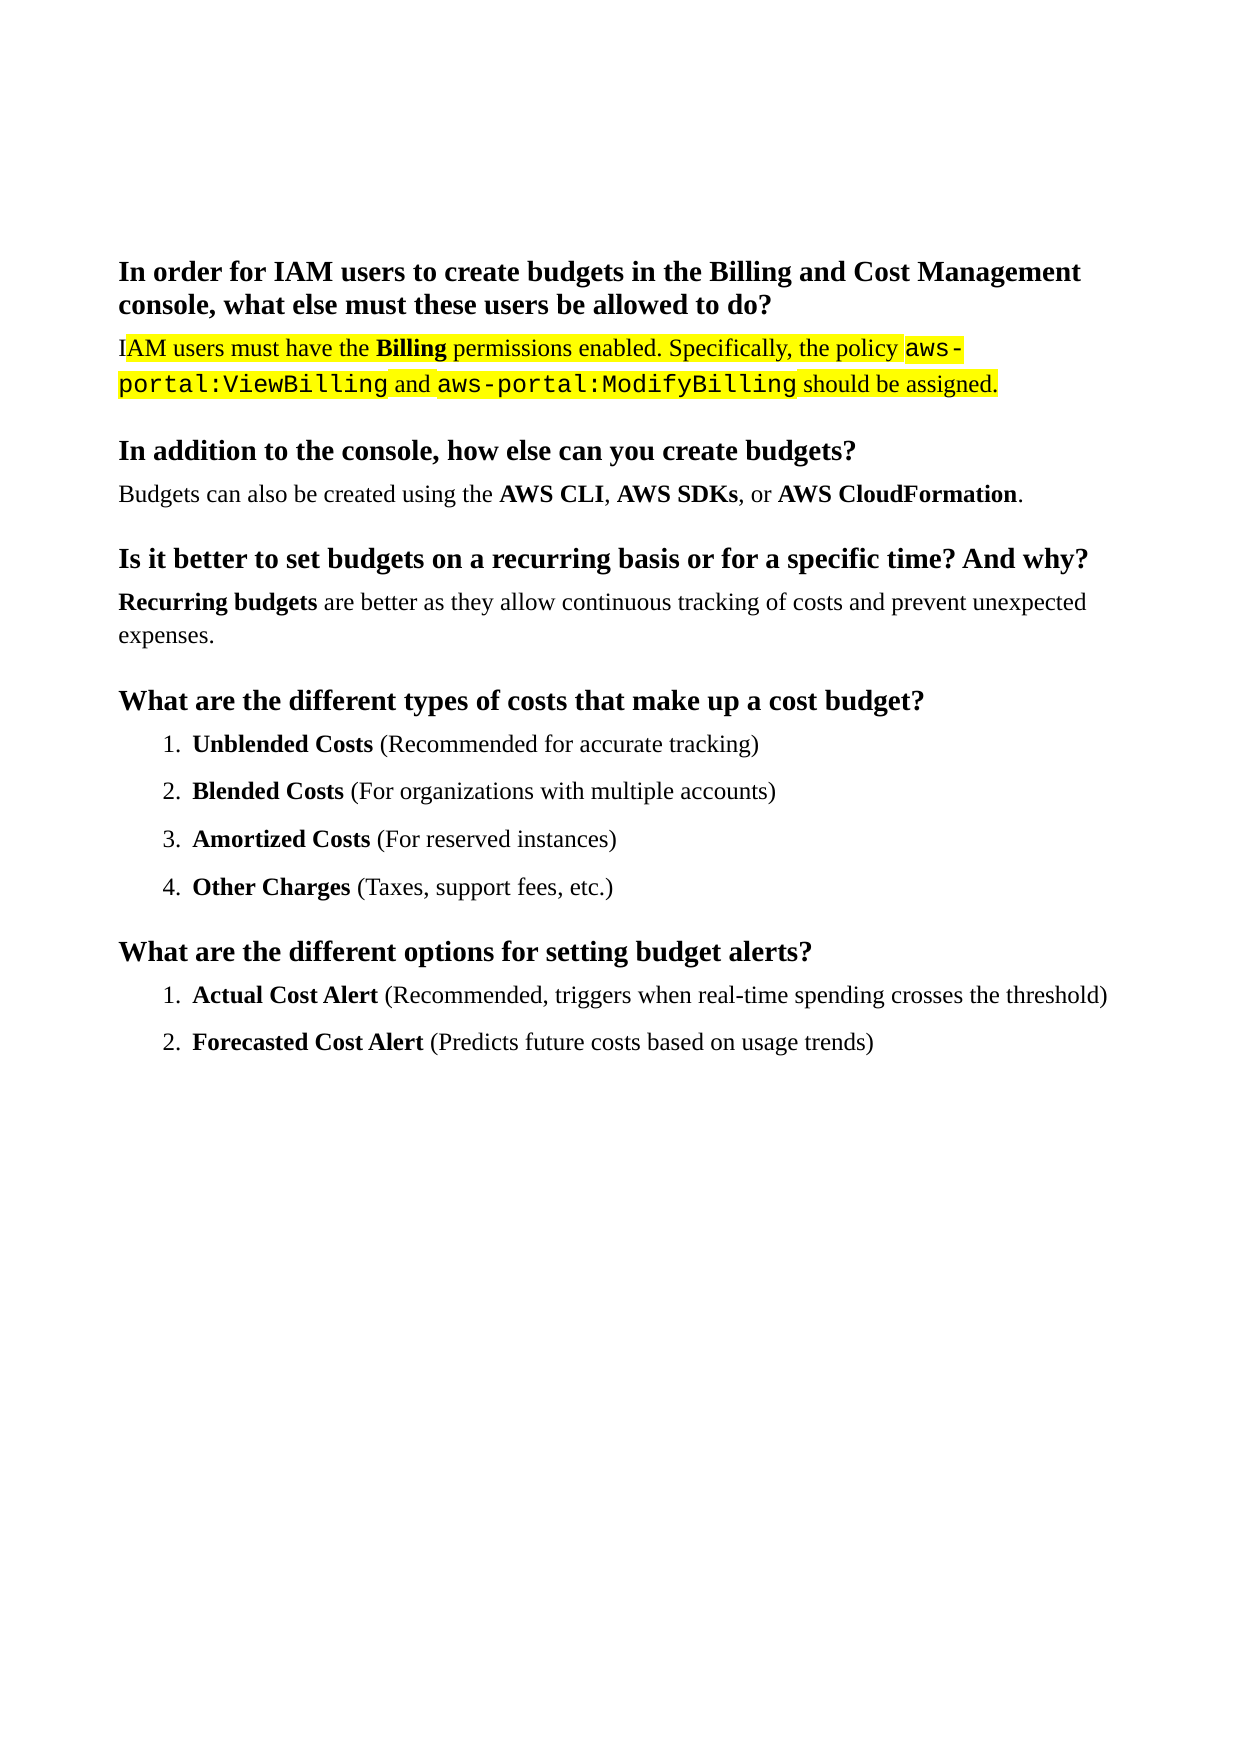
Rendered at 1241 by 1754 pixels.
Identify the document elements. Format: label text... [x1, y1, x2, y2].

subtitle Is it better to set budgets on a recurring basis or for a specific time? And why? [118, 541, 1122, 575]
subtitle In addition to the console, how else can you create budgets? [118, 433, 1122, 467]
list Other Charges (Taxes, support fees, etc.) [162, 872, 1122, 900]
list Blended Costs (For organizations with multiple accounts) [162, 776, 1122, 805]
text IAM users must have the Billing permissions enabled. Specifically, the policy aws-portal:ViewBilling and aws-portal:ModifyBilling should be assigned. [118, 333, 1122, 399]
subtitle In order for IAM users to create budgets in the Billing and Cost Management console, what else must these users be allowed to do? [118, 254, 1122, 321]
text Budgets can also be created using the AWS CLI, AWS SDKs, or AWS CloudFormation. [118, 479, 1122, 508]
list Forecasted Cost Alert (Predicts future costs based on usage trends) [162, 1027, 1122, 1056]
subtitle What are the different types of costs that make up a cost budget? [118, 683, 1122, 716]
subtitle What are the different options for setting budget alerts? [118, 934, 1122, 967]
list Actual Cost Alert (Recommended, triggers when real-time spending crosses the threshold) [162, 980, 1122, 1008]
text Recurring budgets are better as they allow continuous tracking of costs and prevent unexpected expenses. [118, 587, 1122, 649]
list Unblended Costs (Recommended for accurate tracking) [162, 729, 1122, 757]
list Amortized Costs (For reserved instances) [162, 824, 1122, 853]
